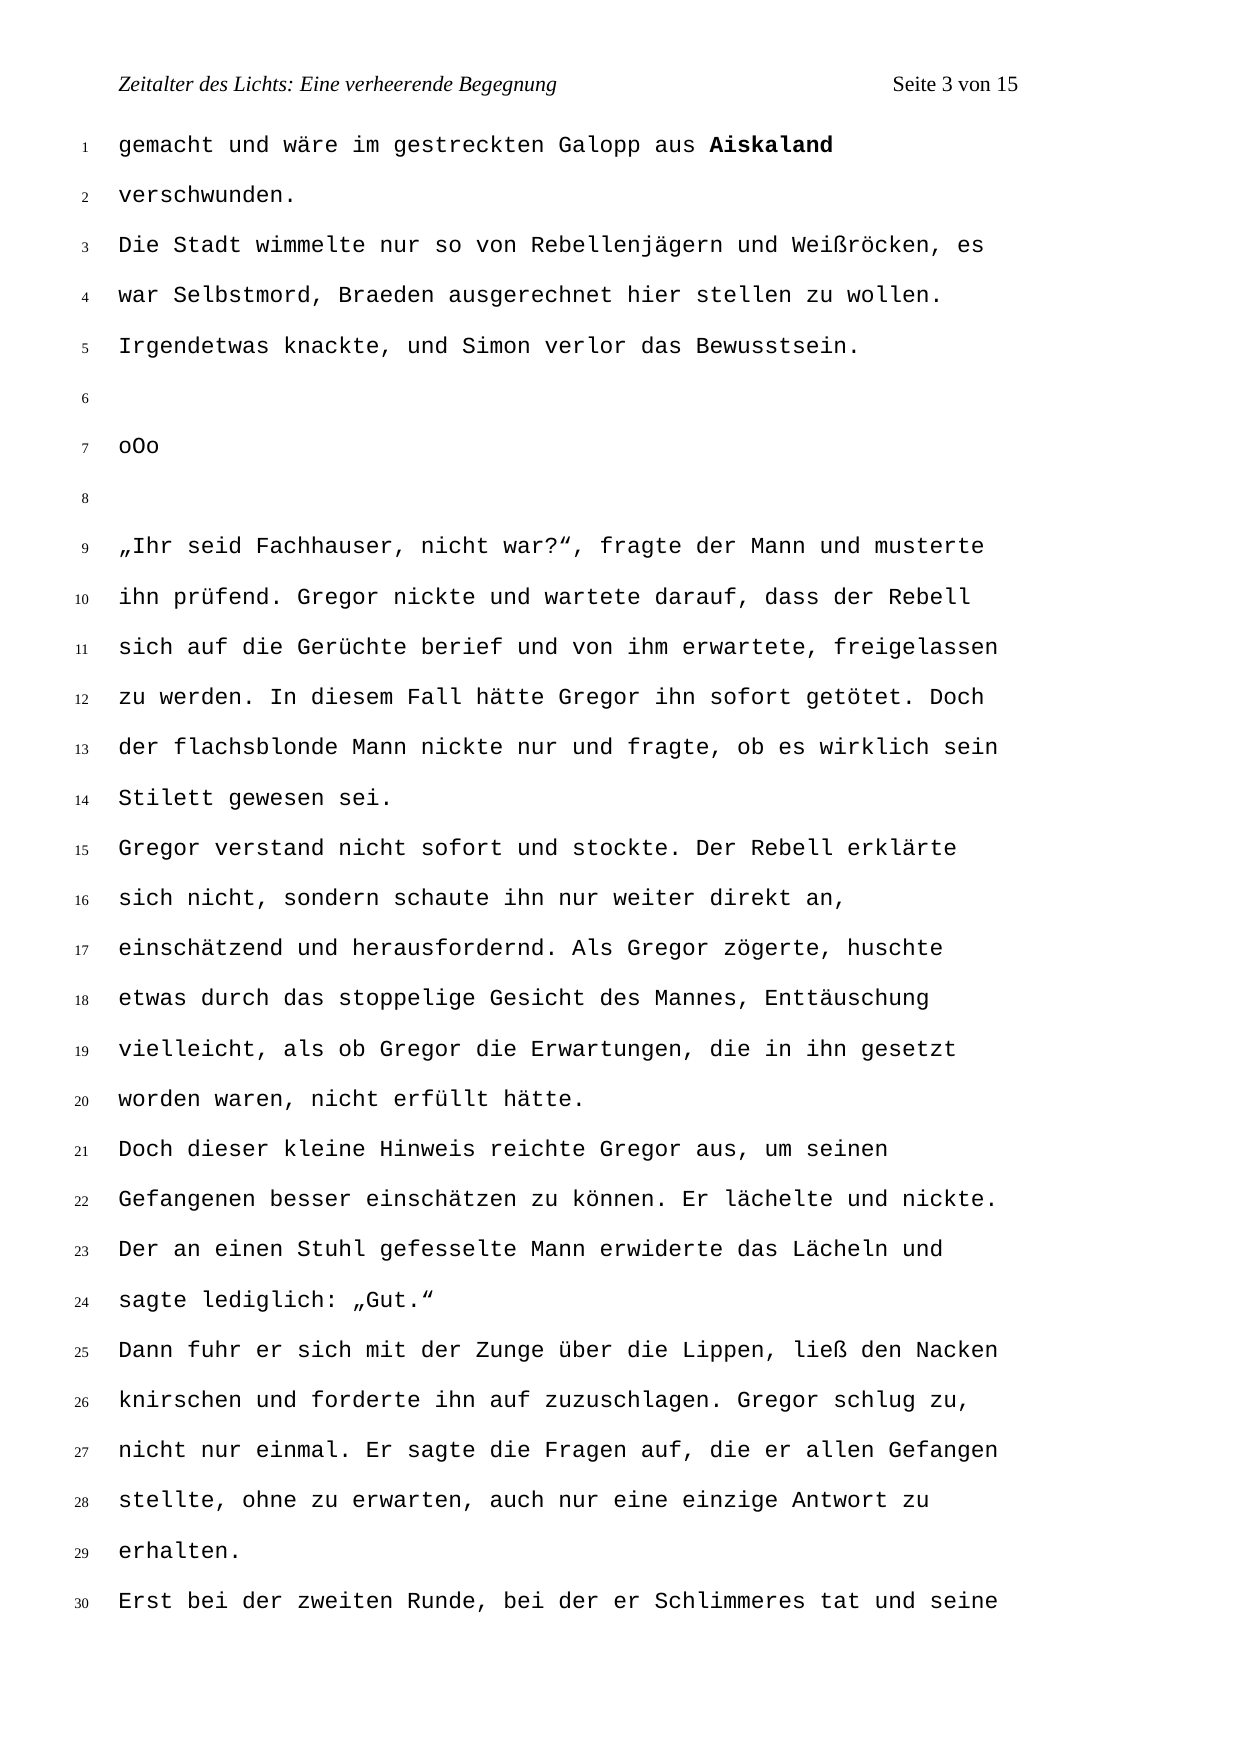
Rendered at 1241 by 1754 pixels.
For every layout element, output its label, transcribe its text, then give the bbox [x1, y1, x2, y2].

text Irgendetwas knackte, und Simon verlor das Bewusstsein. [118, 313, 1018, 363]
text gemacht und wäre im gestreckten Galopp aus Aiskaland verschwunden. [118, 112, 1018, 212]
text Dann fuhr er sich mit der Zunge über die Lippen, ließ den Nacken knirschen und forderte ihn auf zuzuschlagen. Gregor schlug zu, nicht nur einmal. Er sagte die Fragen auf, die er allen Gefangen stellte, ohne zu erwarten, auch nur eine einzige Antwort zu erhalten. [118, 1317, 1018, 1568]
text Erst bei der zweiten Runde, bei der er Schlimmeres tat und seine [118, 1568, 1018, 1618]
text oOo [118, 413, 1018, 463]
text Gregor verstand nicht sofort und stockte. Der Rebell erklärte sich nicht, sondern schaute ihn nur weiter direkt an, einschätzend und herausfordernd. Als Gregor zögerte, huschte etwas durch das stoppelige Gesicht des Mannes, Enttäuschung vielleicht, als ob Gregor die Erwartungen, die in ihn gesetzt worden waren, nicht erfüllt hätte. [118, 815, 1018, 1116]
text Doch dieser kleine Hinweis reichte Gregor aus, um seinen Gefangenen besser einschätzen zu können. Er lächelte und nickte. Der an einen Stuhl gefesselte Mann erwiderte das Lächeln und sagte lediglich: „Gut.“ [118, 1116, 1018, 1317]
text „Ihr seid Fachhauser, nicht war?“, fragte der Mann und musterte ihn prüfend. Gregor nickte und wartete darauf, dass der Rebell sich auf die Gerüchte berief und von ihm erwartete, freigelassen zu werden. In diesem Fall hätte Gregor ihn sofort getötet. Doch der flachsblonde Mann nickte nur und fragte, ob es wirklich sein Stilett gewesen sei. [118, 514, 1018, 815]
text Die Stadt wimmelte nur so von Rebellenjägern und Weißröcken, es war Selbstmord, Braeden ausgerechnet hier stellen zu wollen. [118, 212, 1018, 313]
